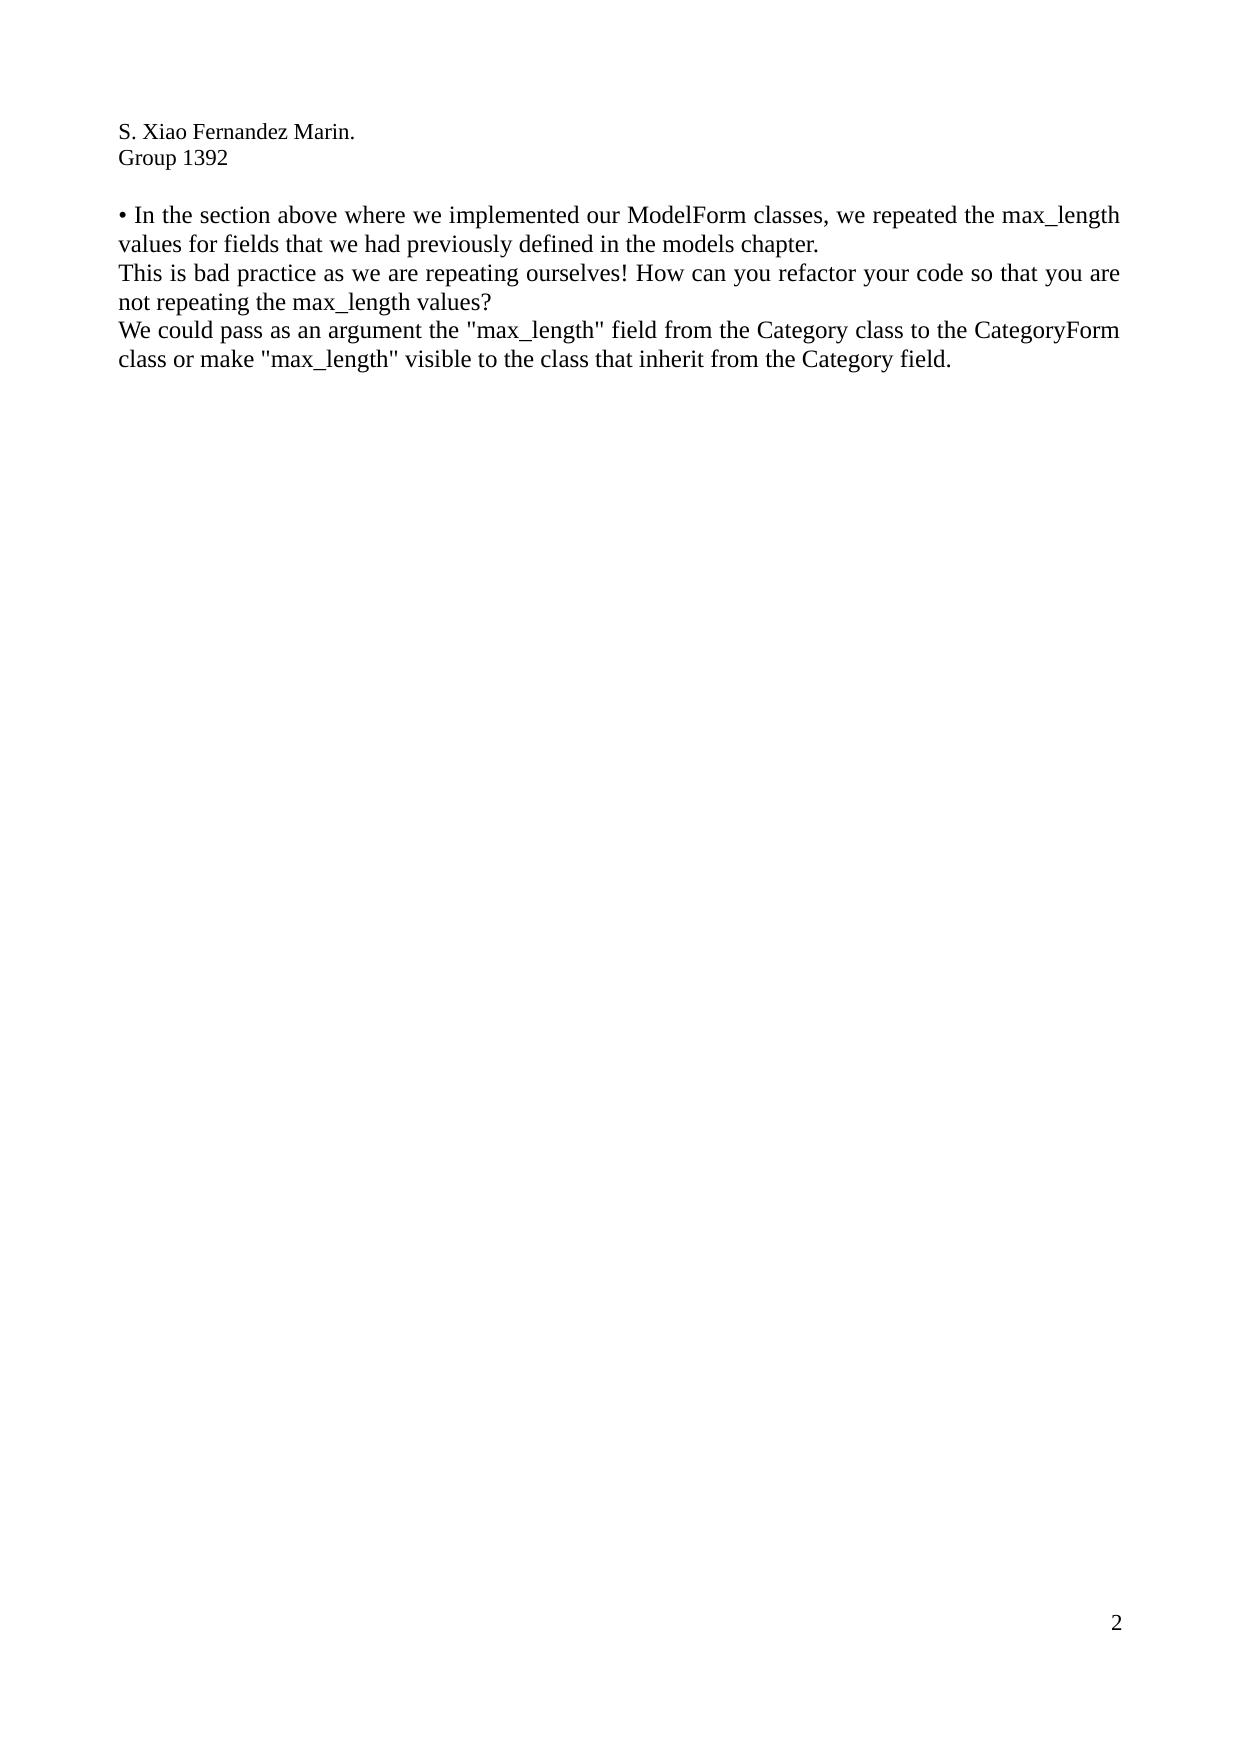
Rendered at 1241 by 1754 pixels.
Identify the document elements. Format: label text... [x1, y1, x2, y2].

text This is bad practice as we are repeating ourselves! How can you refactor your code so that you are not repeating the max_length values? [118, 258, 1122, 315]
text • In the section above where we implemented our ModelForm classes, we repeated the max_length values for fields that we had previously defined in the models chapter. [118, 200, 1122, 258]
text We could pass as an argument the "max_length" field from the Category class to the CategoryForm class or make "max_length" visible to the class that inherit from the Category field. [118, 315, 1122, 373]
